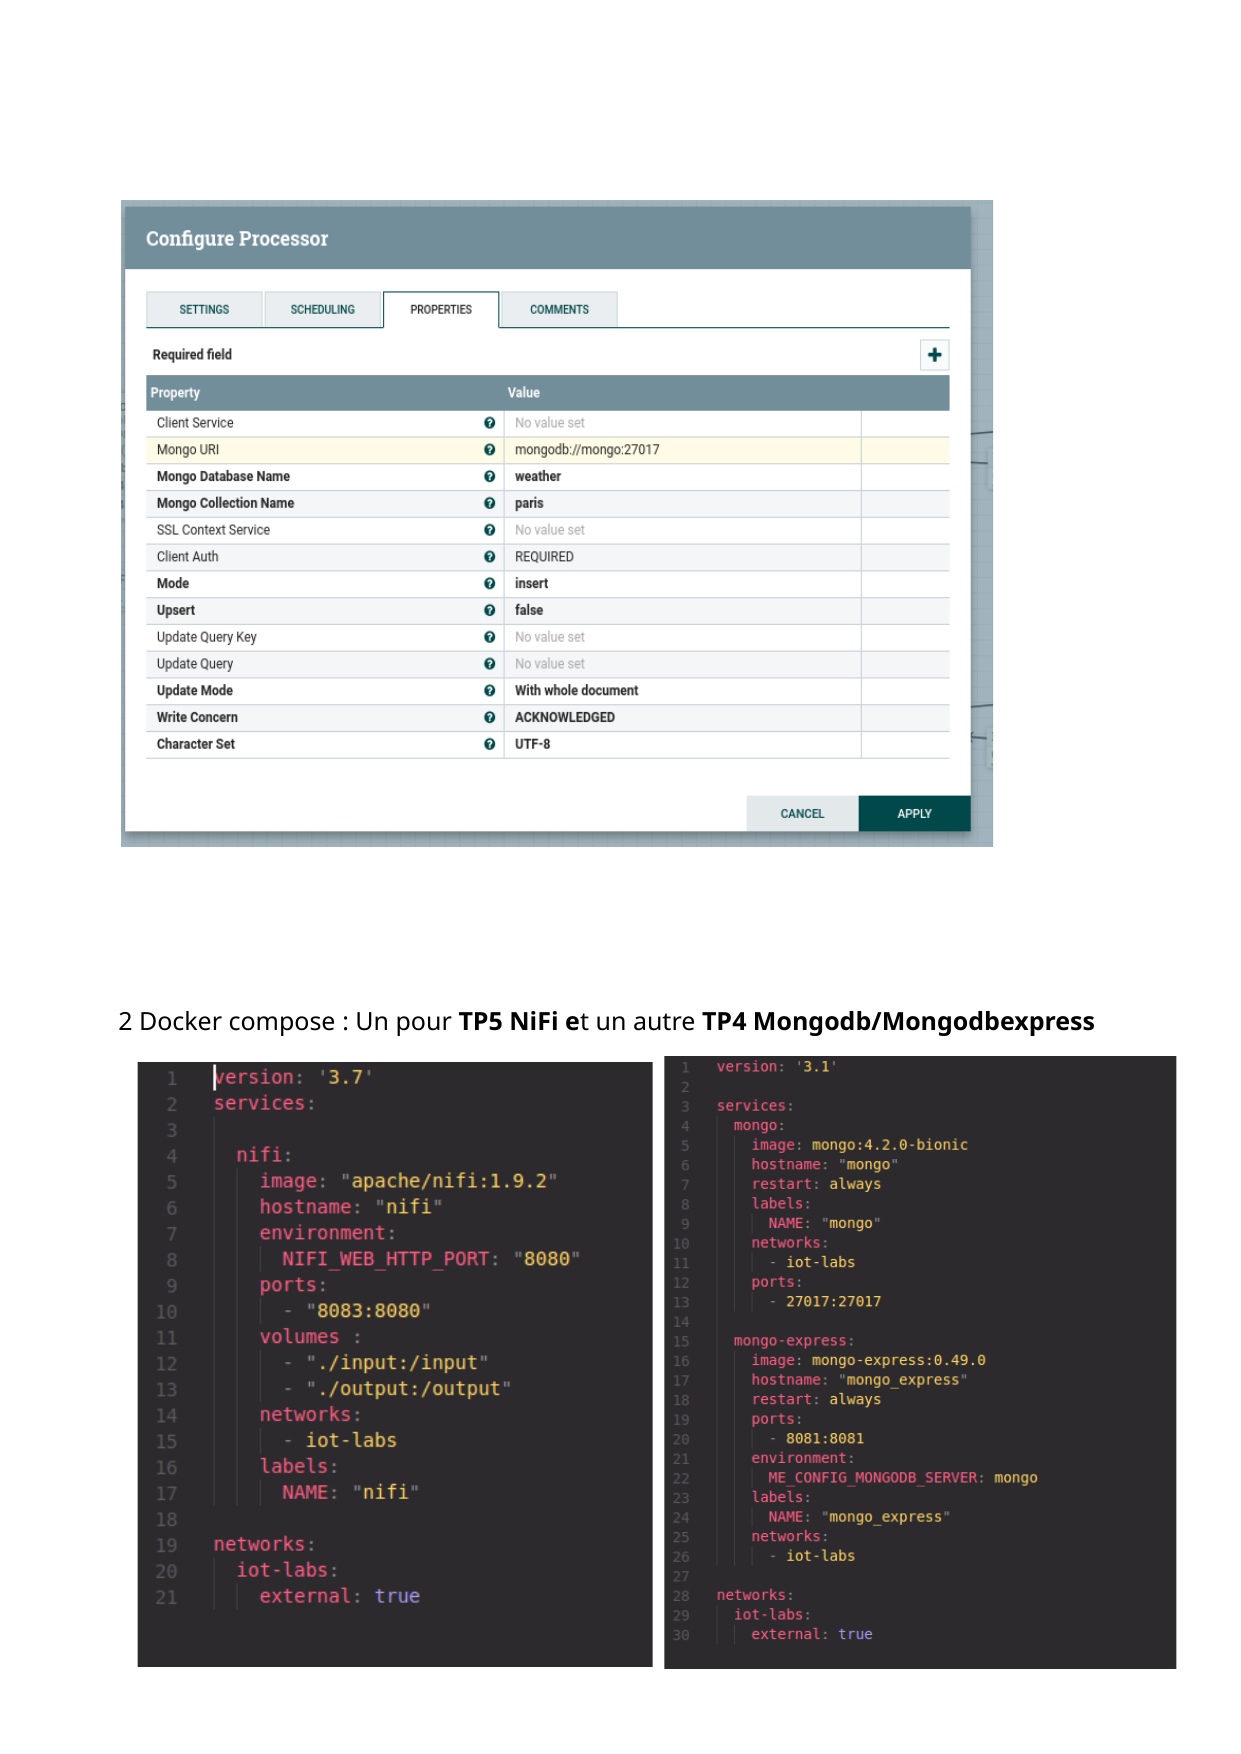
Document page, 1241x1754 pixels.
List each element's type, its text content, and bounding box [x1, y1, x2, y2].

picture [137, 1062, 653, 1667]
text 2 Docker compose : Un pour TP5 NiFi et un autre TP4 Mongodb/Mongodbexpress [118, 1004, 1122, 1038]
picture [664, 1056, 1177, 1669]
picture [121, 200, 994, 847]
